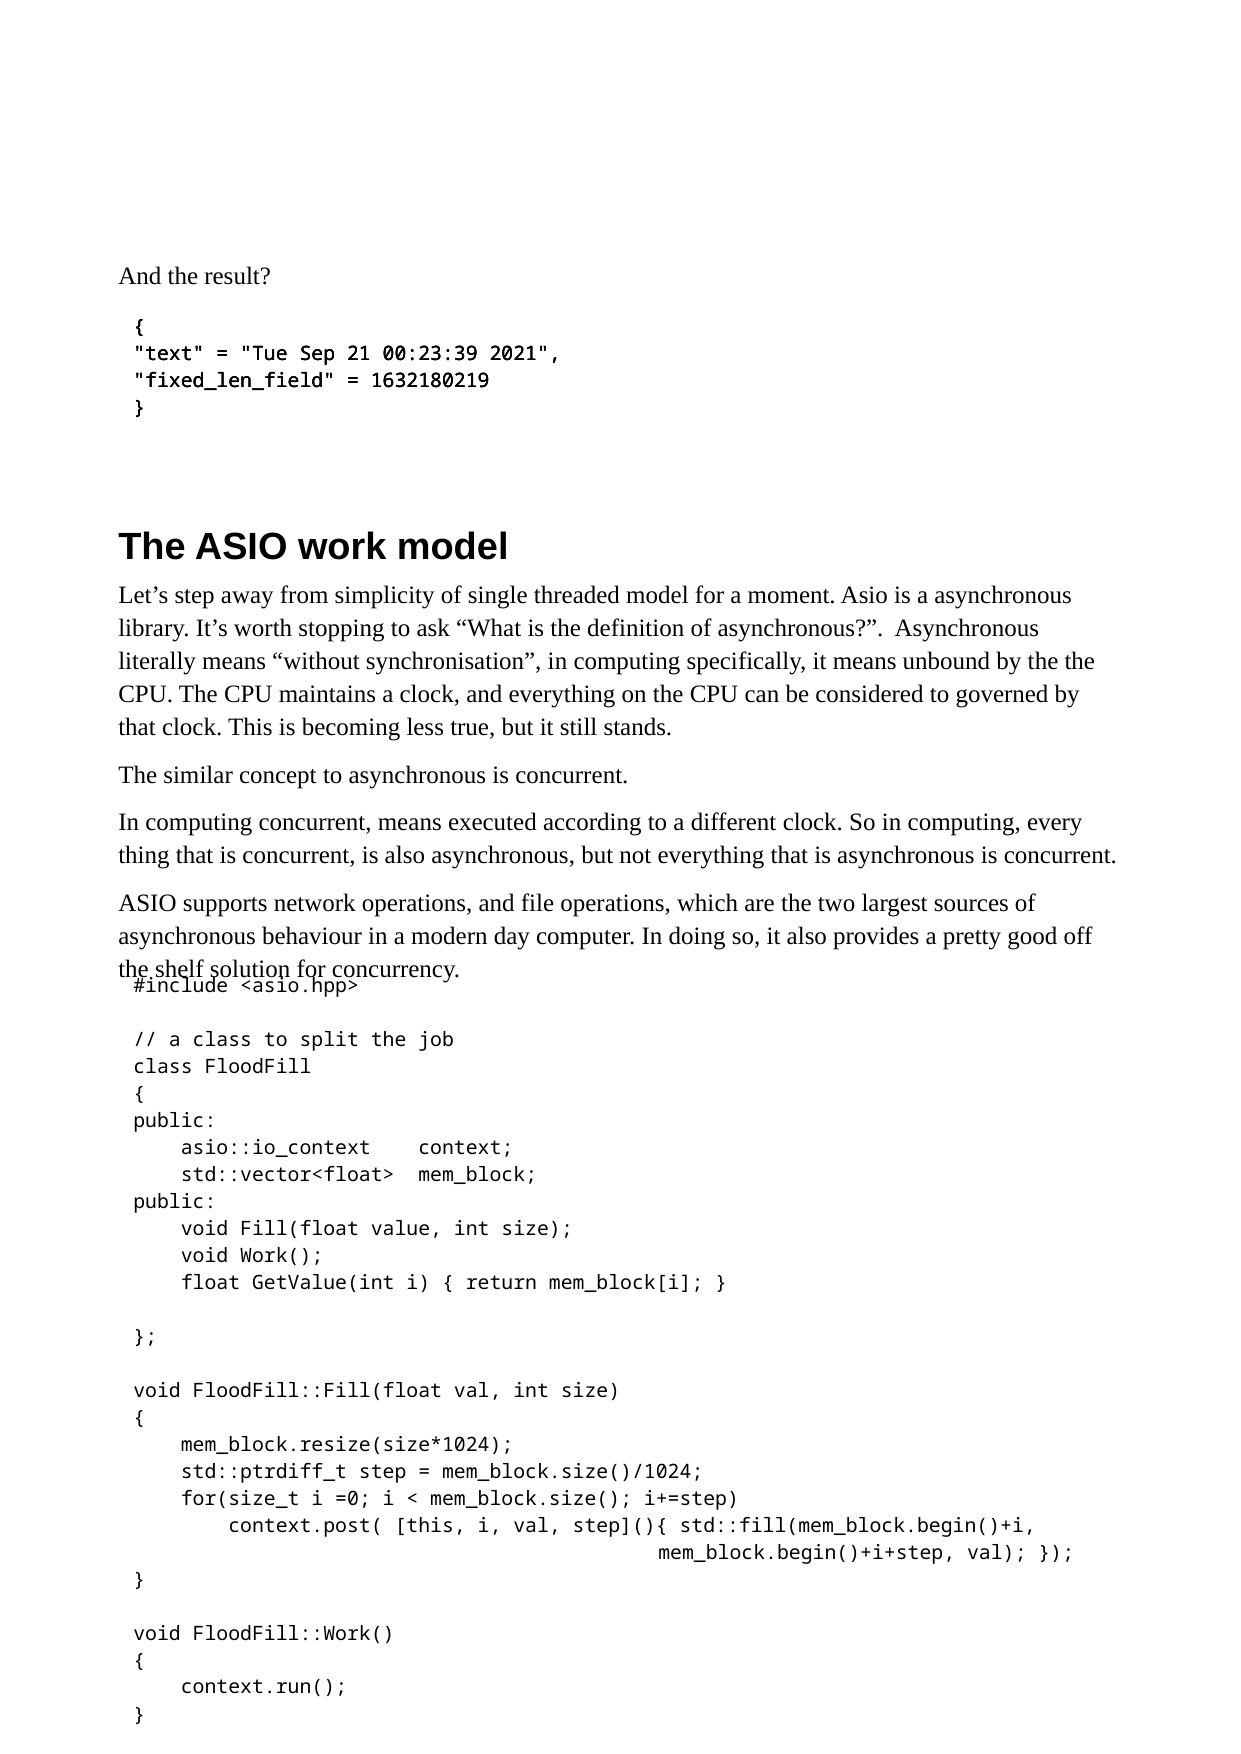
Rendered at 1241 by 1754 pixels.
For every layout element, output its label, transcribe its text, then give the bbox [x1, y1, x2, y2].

subtitle The ASIO work model [118, 524, 1122, 568]
text Let’s step away from simplicity of single threaded model for a moment. Asio is a asynchronous library. It’s worth stopping to ask “What is the definition of asynchronous?”. Asynchronous literally means “without synchronisation”, in computing specifically, it means unbound by the the CPU. The CPU maintains a clock, and everything on the CPU can be considered to governed by that clock. This is becoming less true, but it still stands. [118, 580, 1122, 741]
text ASIO supports network operations, and file operations, which are the two largest sources of asynchronous behaviour in a modern day computer. In doing so, it also provides a pretty good off the shelf solution for concurrency. [118, 888, 1122, 983]
text The similar concept to asynchronous is concurrent. [118, 760, 1122, 788]
text And the result? [118, 261, 1122, 290]
text In computing concurrent, means executed according to a different clock. So in computing, every thing that is concurrent, is also asynchronous, but not everything that is asynchronous is concurrent. [118, 807, 1122, 869]
